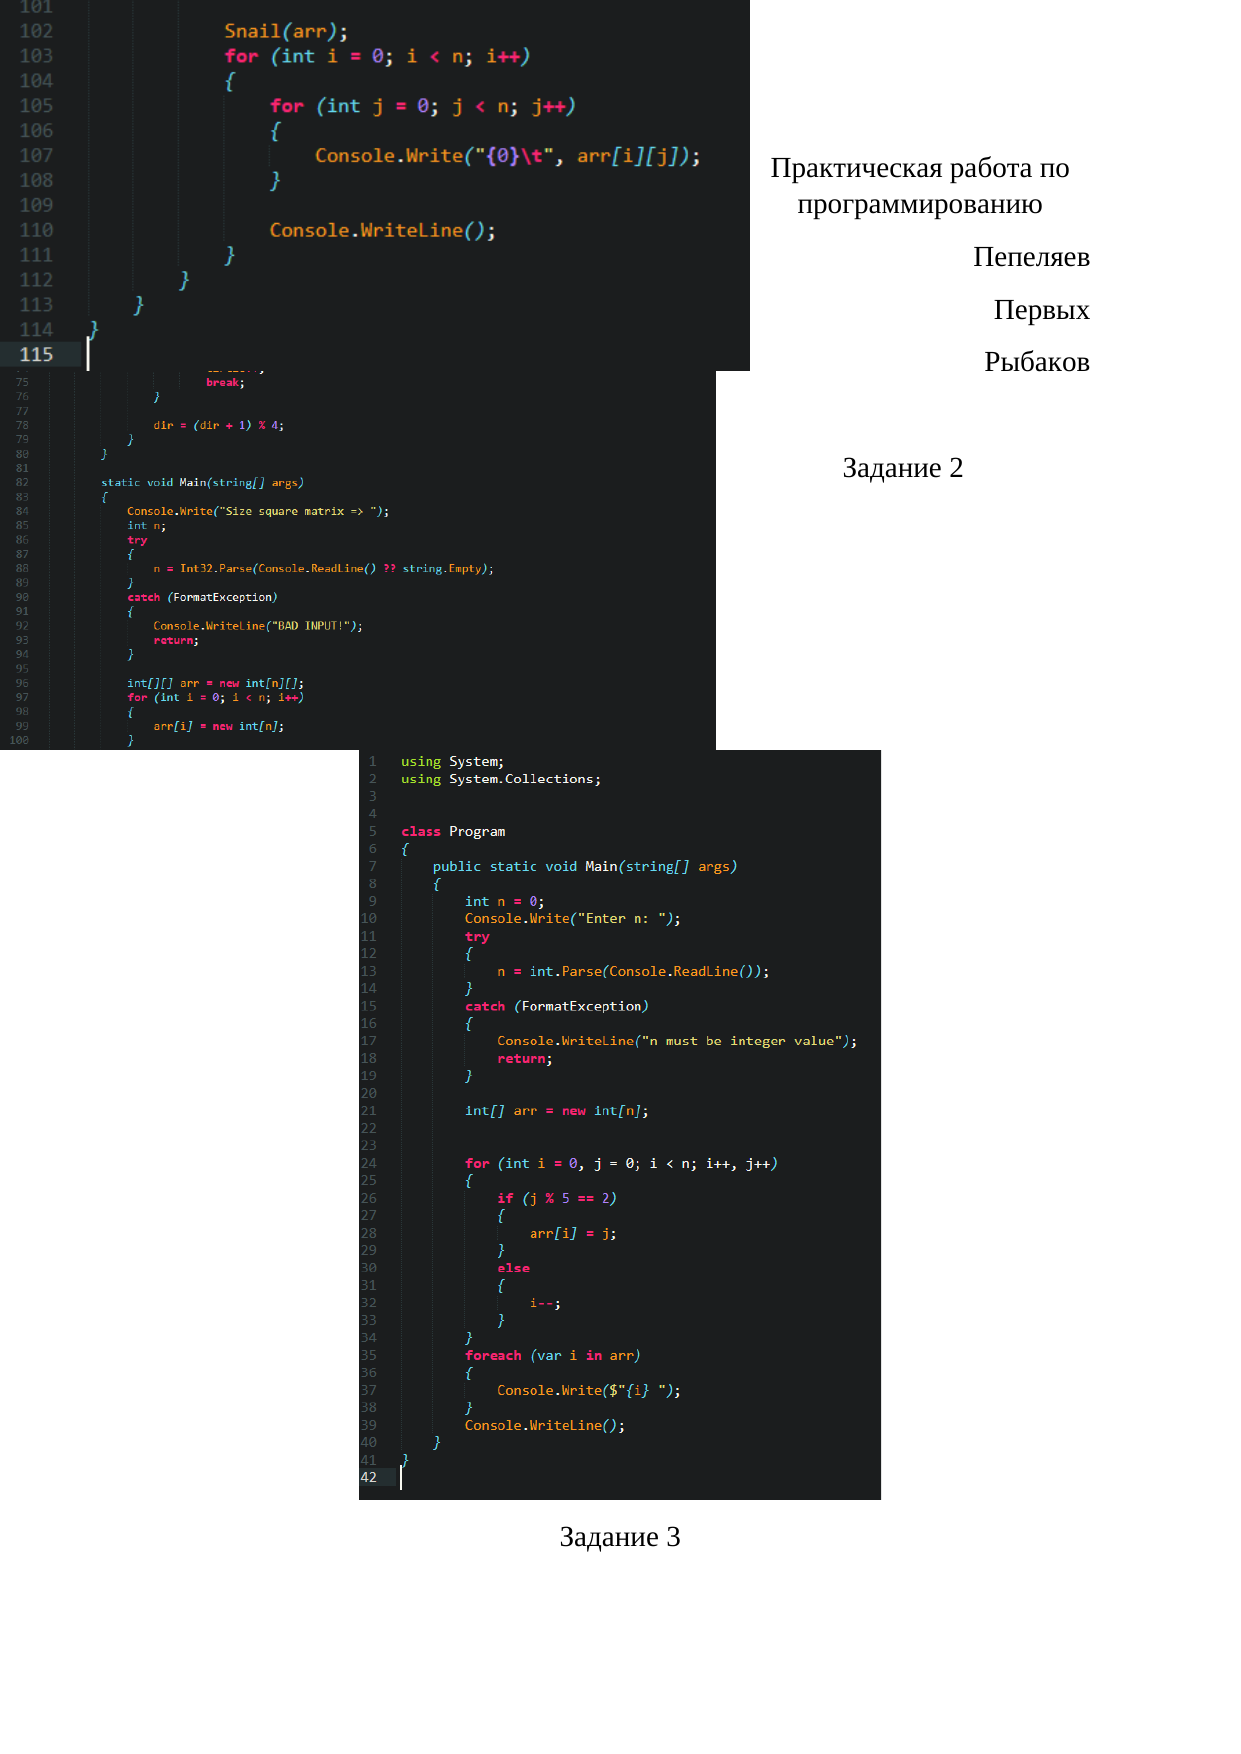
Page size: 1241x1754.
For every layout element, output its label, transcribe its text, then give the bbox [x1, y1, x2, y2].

text Практическая работа по программированию [750, 150, 1090, 220]
text Первых [750, 292, 1090, 325]
text Задание 3 [150, 1519, 1090, 1552]
text Рыбаков [716, 344, 1090, 378]
picture [0, 0, 882, 1500]
text Задание 2 [716, 450, 1090, 484]
text Пепеляев [750, 239, 1090, 272]
